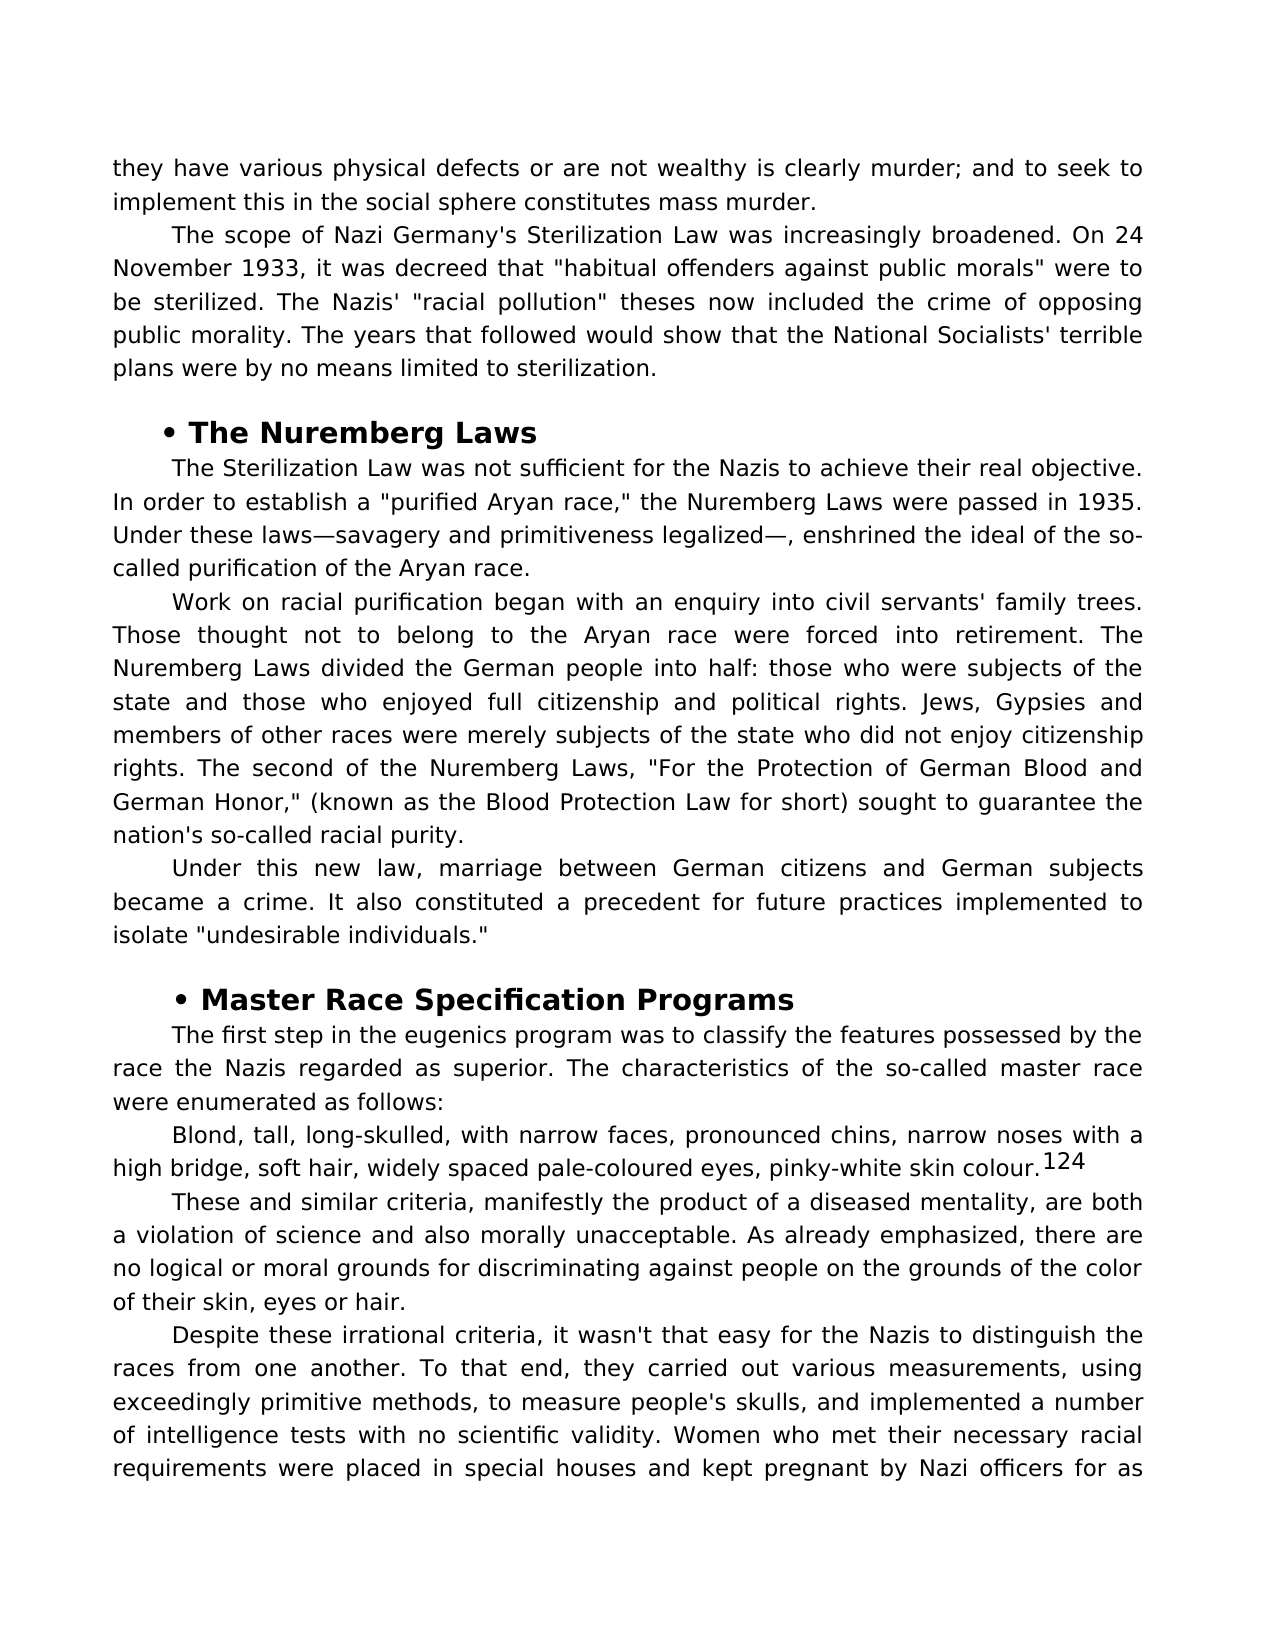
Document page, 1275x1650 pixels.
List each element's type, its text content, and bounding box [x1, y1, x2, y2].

text The scope of Nazi Germany's Sterilization Law was increasingly broadened. On 24 November 1933, it was decreed that "habitual offenders against public morals" were to be sterilized. The Nazis' "racial pollution" theses now included the crime of opposing public morality. The years that followed would show that the National Socialists' terrible plans were by no means limited to sterilization. [112, 217, 1145, 383]
text Despite these irrational criteria, it wasn't that easy for the Nazis to distinguish the races from one another. To that end, they carried out various measurements, using exceedingly primitive methods, to measure people's skulls, and implemented a number of intelligence tests with no scientific validity. Women who met their necessary racial requirements were placed in special houses and kept pregnant by Nazi officers for as [112, 1317, 1145, 1483]
text Blond, tall, long-skulled, with narrow faces, pronounced chins, narrow noses with a high bridge, soft hair, widely spaced pale-coloured eyes, pinky-white skin colour.124 [112, 1117, 1145, 1183]
text • The Nuremberg Laws [112, 417, 1145, 450]
text These and similar criteria, manifestly the product of a diseased mentality, are both a violation of science and also morally unacceptable. As already emphasized, there are no logical or moral grounds for discriminating against people on the grounds of the color of their skin, eyes or hair. [112, 1183, 1145, 1317]
text The Sterilization Law was not sufficient for the Nazis to achieve their real objective. In order to establish a "purified Aryan race," the Nuremberg Laws were passed in 1935. Under these laws—savagery and primitiveness legalized—, enshrined the ideal of the so-called purification of the Aryan race. [112, 450, 1145, 583]
text they have various physical defects or are not wealthy is clearly murder; and to seek to implement this in the social sphere constitutes mass murder. [112, 150, 1145, 217]
text The first step in the eugenics program was to classify the features possessed by the race the Nazis regarded as superior. The characteristics of the so-called master race were enumerated as follows: [112, 1017, 1145, 1117]
text Under this new law, marriage between German citizens and German subjects became a crime. It also constituted a precedent for future practices implemented to isolate "undesirable individuals." [112, 850, 1145, 950]
text Work on racial purification began with an enquiry into civil servants' family trees. Those thought not to belong to the Aryan race were forced into retirement. The Nuremberg Laws divided the German people into half: those who were subjects of the state and those who enjoyed full citizenship and political rights. Jews, Gypsies and members of other races were merely subjects of the state who did not enjoy citizenship rights. The second of the Nuremberg Laws, "For the Protection of German Blood and German Honor," (known as the Blood Protection Law for short) sought to guarantee the nation's so-called racial purity. [112, 583, 1145, 850]
text • Master Race Specification Programs [112, 983, 1145, 1017]
